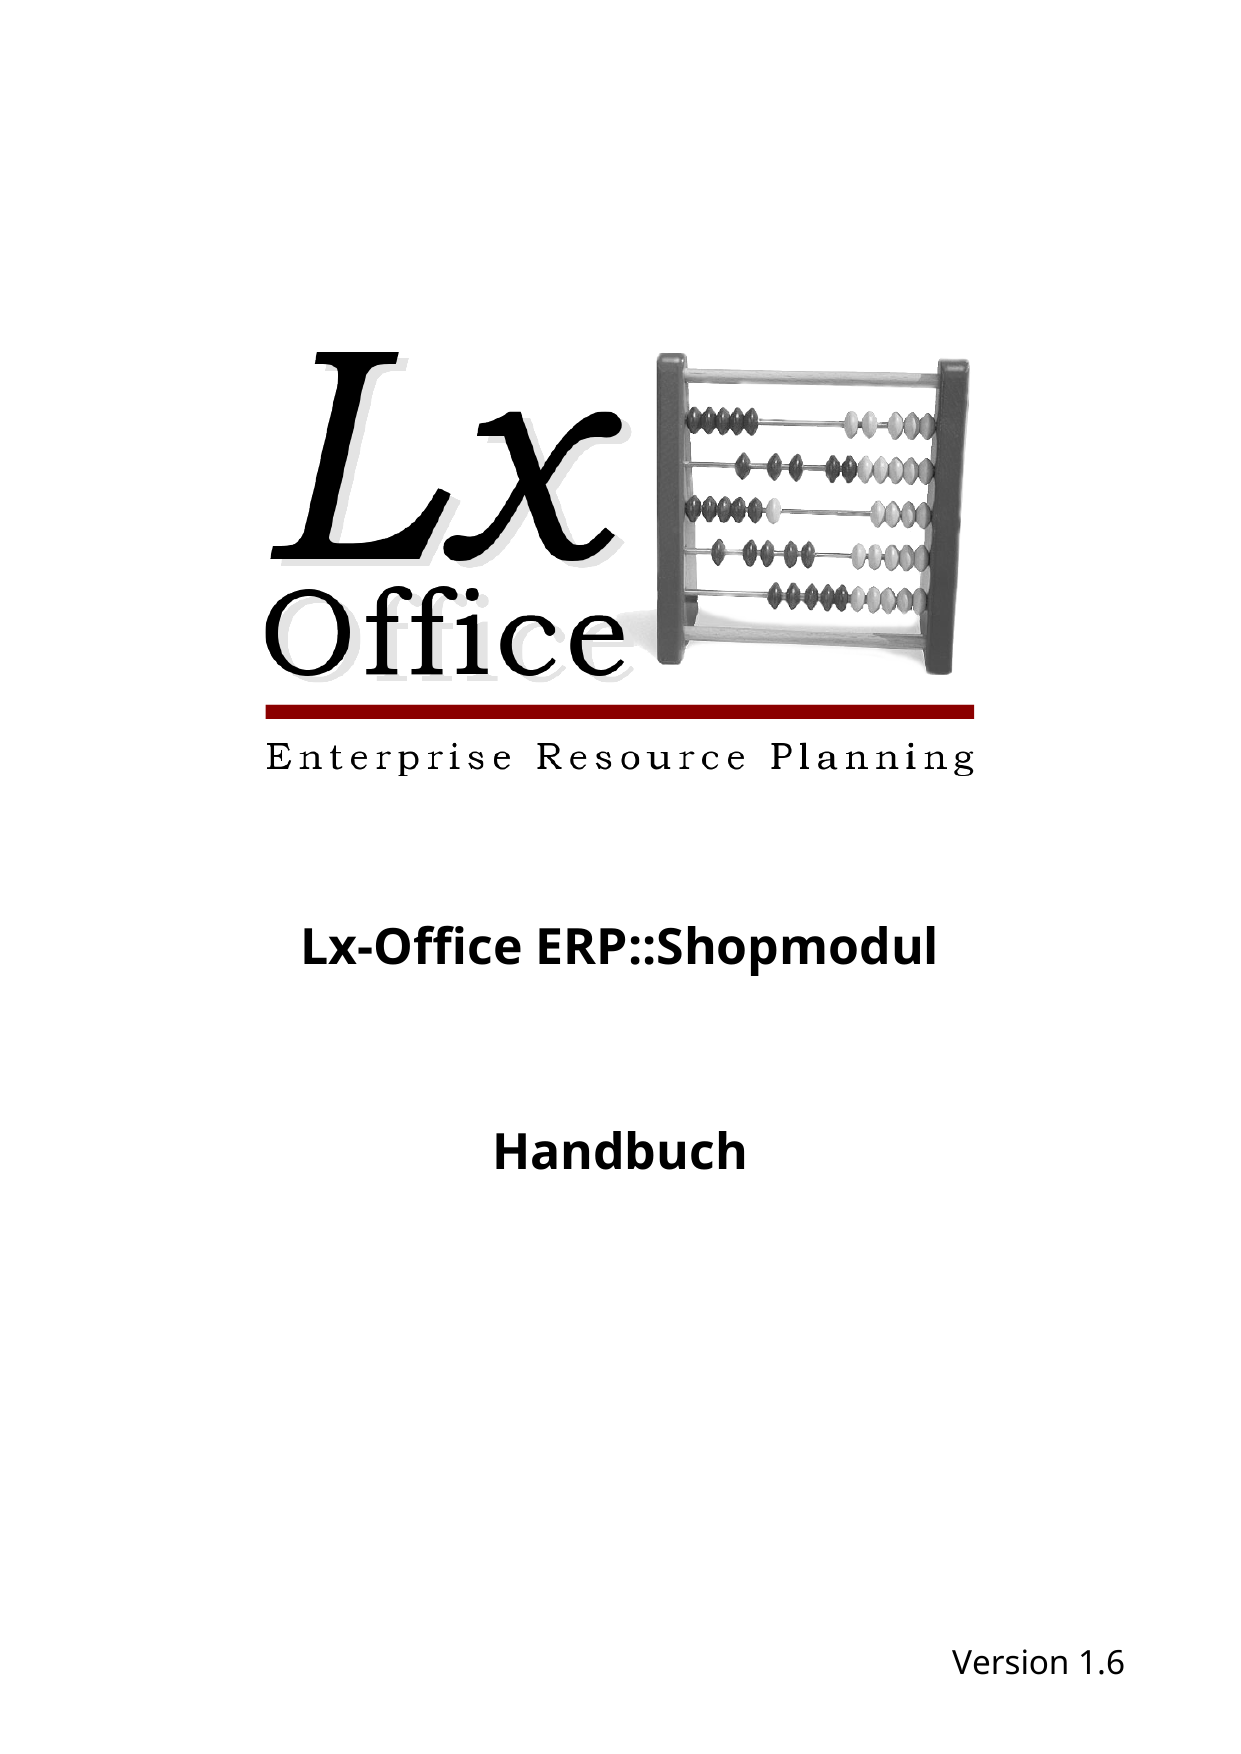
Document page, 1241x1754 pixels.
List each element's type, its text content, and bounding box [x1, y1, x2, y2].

text Lx-Office ERP::Shopmodul [114, 911, 1125, 979]
picture [265, 352, 975, 776]
text Handbuch [114, 1116, 1125, 1184]
text Version 1.6 [114, 1639, 1125, 1684]
